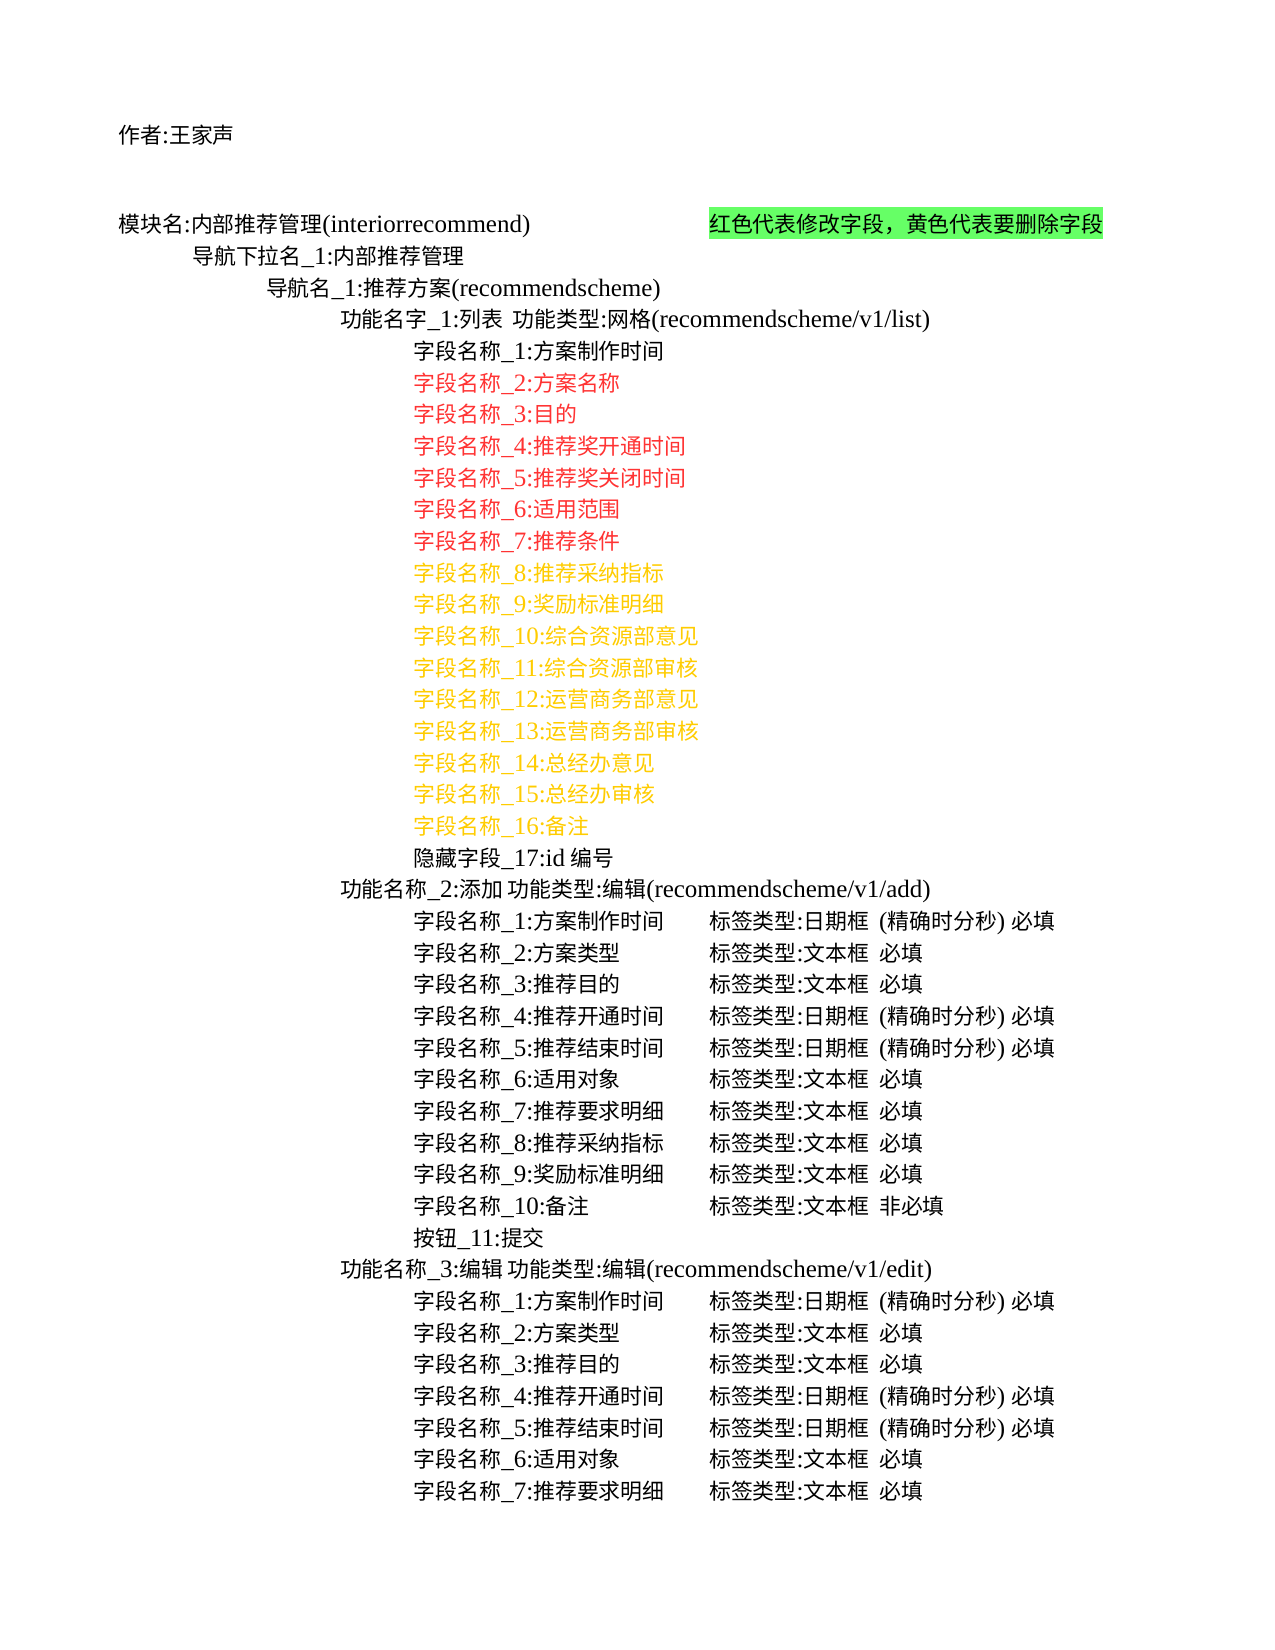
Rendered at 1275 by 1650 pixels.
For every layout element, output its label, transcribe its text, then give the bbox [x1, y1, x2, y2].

text 字段名称_5:推荐结束时间 标签类型:日期框 (精确时分秒) 必填 [118, 1031, 1157, 1062]
text 作者:王家声 [118, 118, 1157, 150]
text 字段名称_14:总经办意见 [118, 746, 1157, 777]
text 字段名称_7:推荐要求明细 标签类型:文本框 必填 [118, 1474, 1157, 1506]
text 字段名称_10:综合资源部意见 [118, 619, 1157, 651]
text 字段名称_6:适用对象 标签类型:文本框 必填 [118, 1442, 1157, 1474]
text 字段名称_13:运营商务部审核 [118, 714, 1157, 746]
text 字段名称_11:综合资源部审核 [118, 651, 1157, 682]
text 字段名称_2:方案类型 标签类型:文本框 必填 [118, 936, 1157, 967]
text 功能名字_1:列表 功能类型:网格(recommendscheme/v1/list) [118, 302, 1157, 334]
text 字段名称_3:目的 [118, 397, 1157, 429]
text 字段名称_1:方案制作时间 标签类型:日期框 (精确时分秒) 必填 [118, 904, 1157, 936]
text 字段名称_6:适用范围 [118, 492, 1157, 524]
text 字段名称_5:推荐奖关闭时间 [118, 461, 1157, 492]
text 字段名称_12:运营商务部意见 [118, 682, 1157, 714]
text 功能名称_3:编辑 功能类型:编辑(recommendscheme/v1/edit) [118, 1252, 1157, 1284]
text 字段名称_2:方案类型 标签类型:文本框 必填 [118, 1316, 1157, 1347]
text 字段名称_1:方案制作时间 标签类型:日期框 (精确时分秒) 必填 [118, 1284, 1157, 1316]
text 字段名称_8:推荐采纳指标 标签类型:文本框 必填 [118, 1126, 1157, 1157]
text 功能名称_2:添加 功能类型:编辑(recommendscheme/v1/add) [118, 872, 1157, 904]
text 字段名称_7:推荐要求明细 标签类型:文本框 必填 [118, 1094, 1157, 1126]
text 模块名:内部推荐管理(interiorrecommend) 红色代表修改字段，黄色代表要删除字段 [118, 207, 1157, 239]
text 导航下拉名_1:内部推荐管理 [118, 239, 1157, 271]
text 字段名称_7:推荐条件 [118, 524, 1157, 556]
text 字段名称_16:备注 [118, 809, 1157, 841]
text 按钮_11:提交 [118, 1221, 1157, 1252]
text 字段名称_15:总经办审核 [118, 777, 1157, 809]
text 字段名称_5:推荐结束时间 标签类型:日期框 (精确时分秒) 必填 [118, 1411, 1157, 1442]
text 字段名称_8:推荐采纳指标 [118, 556, 1157, 587]
text 字段名称_2:方案名称 [118, 366, 1157, 397]
text 字段名称_4:推荐开通时间 标签类型:日期框 (精确时分秒) 必填 [118, 999, 1157, 1031]
text 导航名_1:推荐方案(recommendscheme) [118, 271, 1157, 302]
text 字段名称_1:方案制作时间 [118, 334, 1157, 366]
text 字段名称_3:推荐目的 标签类型:文本框 必填 [118, 967, 1157, 999]
text 字段名称_9:奖励标准明细 [118, 587, 1157, 619]
text 字段名称_9:奖励标准明细 标签类型:文本框 必填 [118, 1157, 1157, 1189]
text 字段名称_3:推荐目的 标签类型:文本框 必填 [118, 1347, 1157, 1379]
text 字段名称_4:推荐奖开通时间 [118, 429, 1157, 461]
text 字段名称_4:推荐开通时间 标签类型:日期框 (精确时分秒) 必填 [118, 1379, 1157, 1411]
text 隐藏字段_17:id编号 [118, 841, 1157, 872]
text 字段名称_10:备注 标签类型:文本框 非必填 [118, 1189, 1157, 1221]
text 字段名称_6:适用对象 标签类型:文本框 必填 [118, 1062, 1157, 1094]
